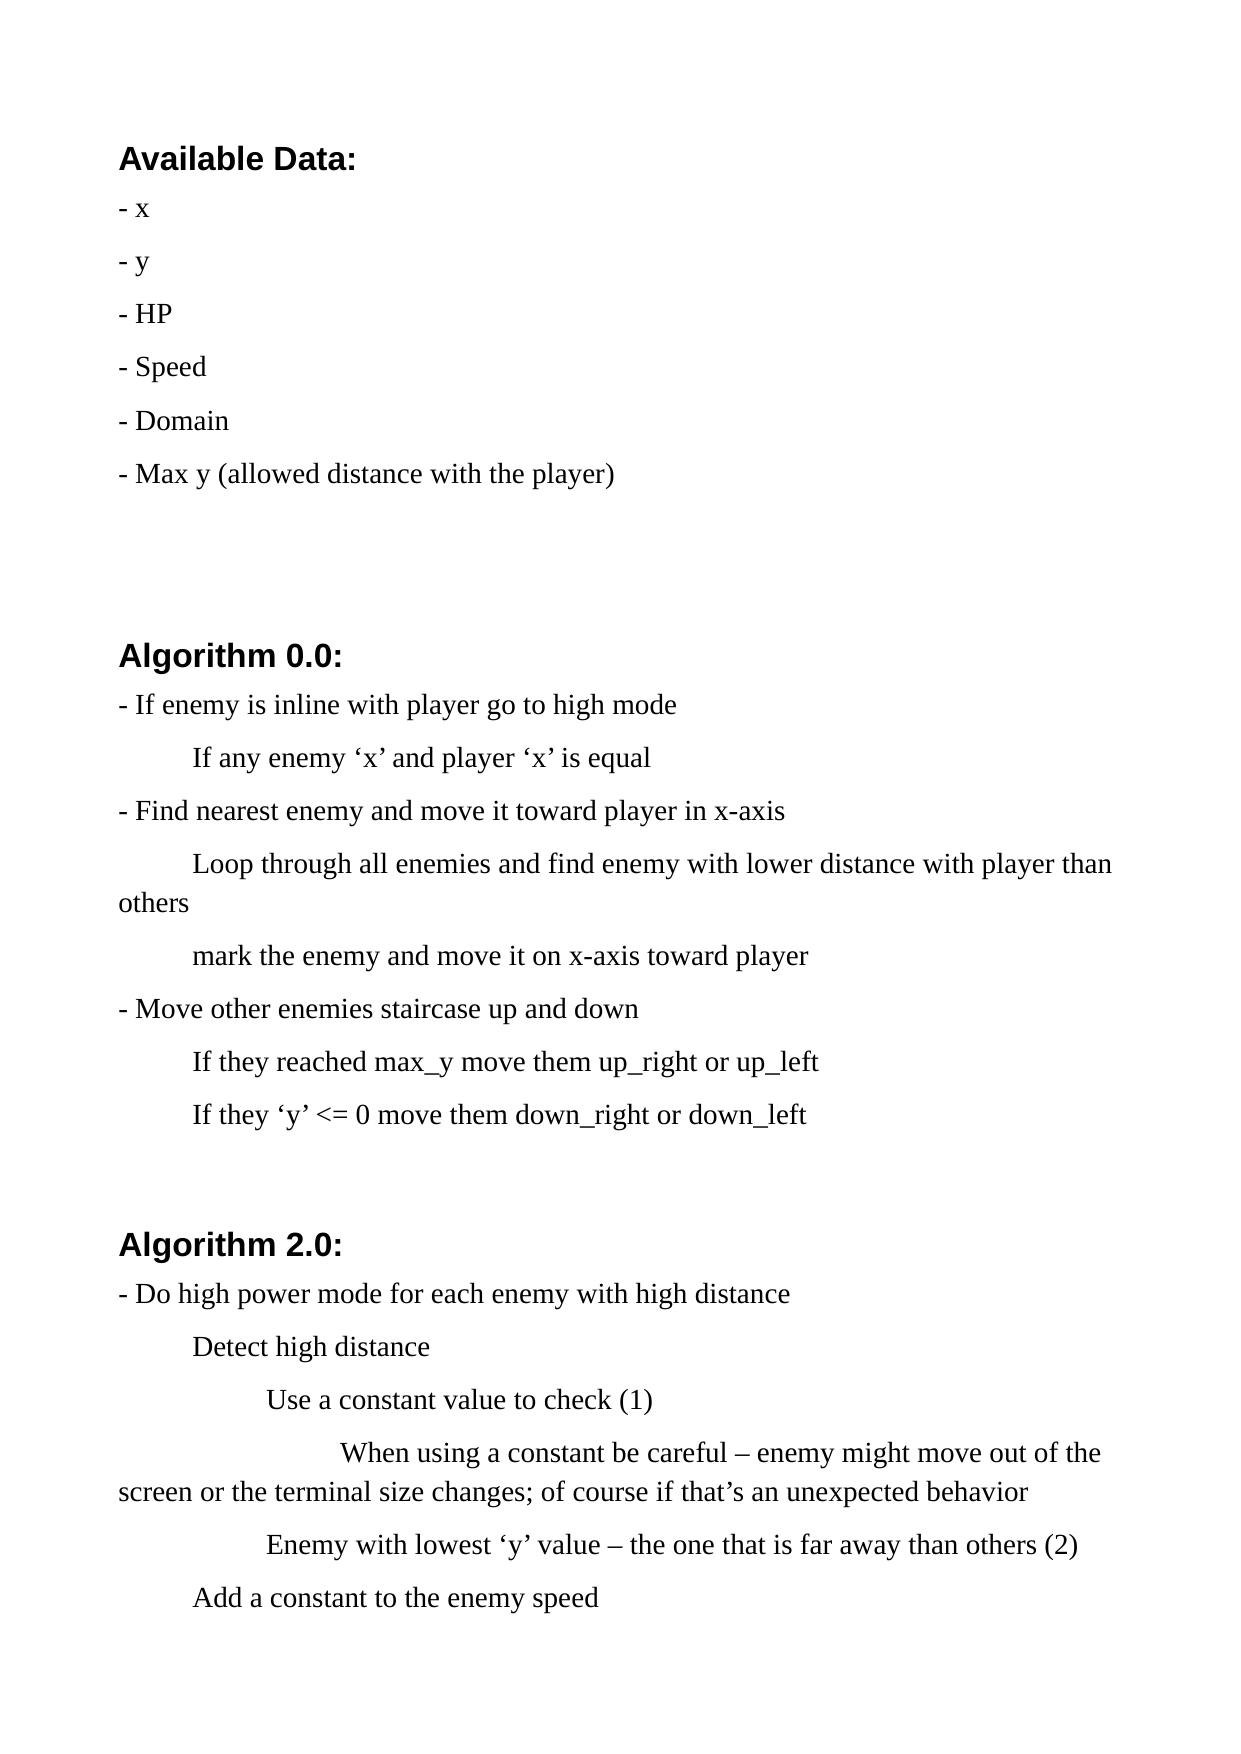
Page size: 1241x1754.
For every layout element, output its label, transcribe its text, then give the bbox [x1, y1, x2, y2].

text - x [118, 190, 1122, 224]
text - Do high power mode for each enemy with high distance [118, 1276, 1122, 1309]
text Loop through all enemies and find enemy with lower distance with player than others [118, 846, 1122, 918]
text - Move other enemies staircase up and down [118, 991, 1122, 1025]
subtitle Algorithm 0.0: [118, 636, 1122, 674]
text Add a constant to the enemy speed [118, 1580, 1122, 1613]
text Use a constant value to check (1) [118, 1382, 1122, 1416]
text When using a constant be careful – enemy might move out of the screen or the terminal size changes; of course if that’s an unexpected behavior [118, 1435, 1122, 1507]
text mark the enemy and move it on x-axis toward player [118, 938, 1122, 972]
text Detect high distance [118, 1329, 1122, 1362]
text If they ‘y’ <= 0 move them down_right or down_left [118, 1097, 1122, 1131]
text Enemy with lowest ‘y’ value – the one that is far away than others (2) [118, 1527, 1122, 1560]
text - Speed [118, 349, 1122, 383]
text - Find nearest enemy and move it toward player in x-axis [118, 793, 1122, 827]
subtitle Available Data: [118, 139, 1122, 178]
text - HP [118, 296, 1122, 330]
text - Max y (allowed distance with the player) [118, 456, 1122, 489]
text If any enemy ‘x’ and player ‘x’ is equal [118, 740, 1122, 774]
subtitle Algorithm 2.0: [118, 1224, 1122, 1263]
text - If enemy is inline with player go to high mode [118, 687, 1122, 721]
text - Domain [118, 403, 1122, 436]
text If they reached max_y move them up_right or up_left [118, 1044, 1122, 1078]
text - y [118, 243, 1122, 277]
